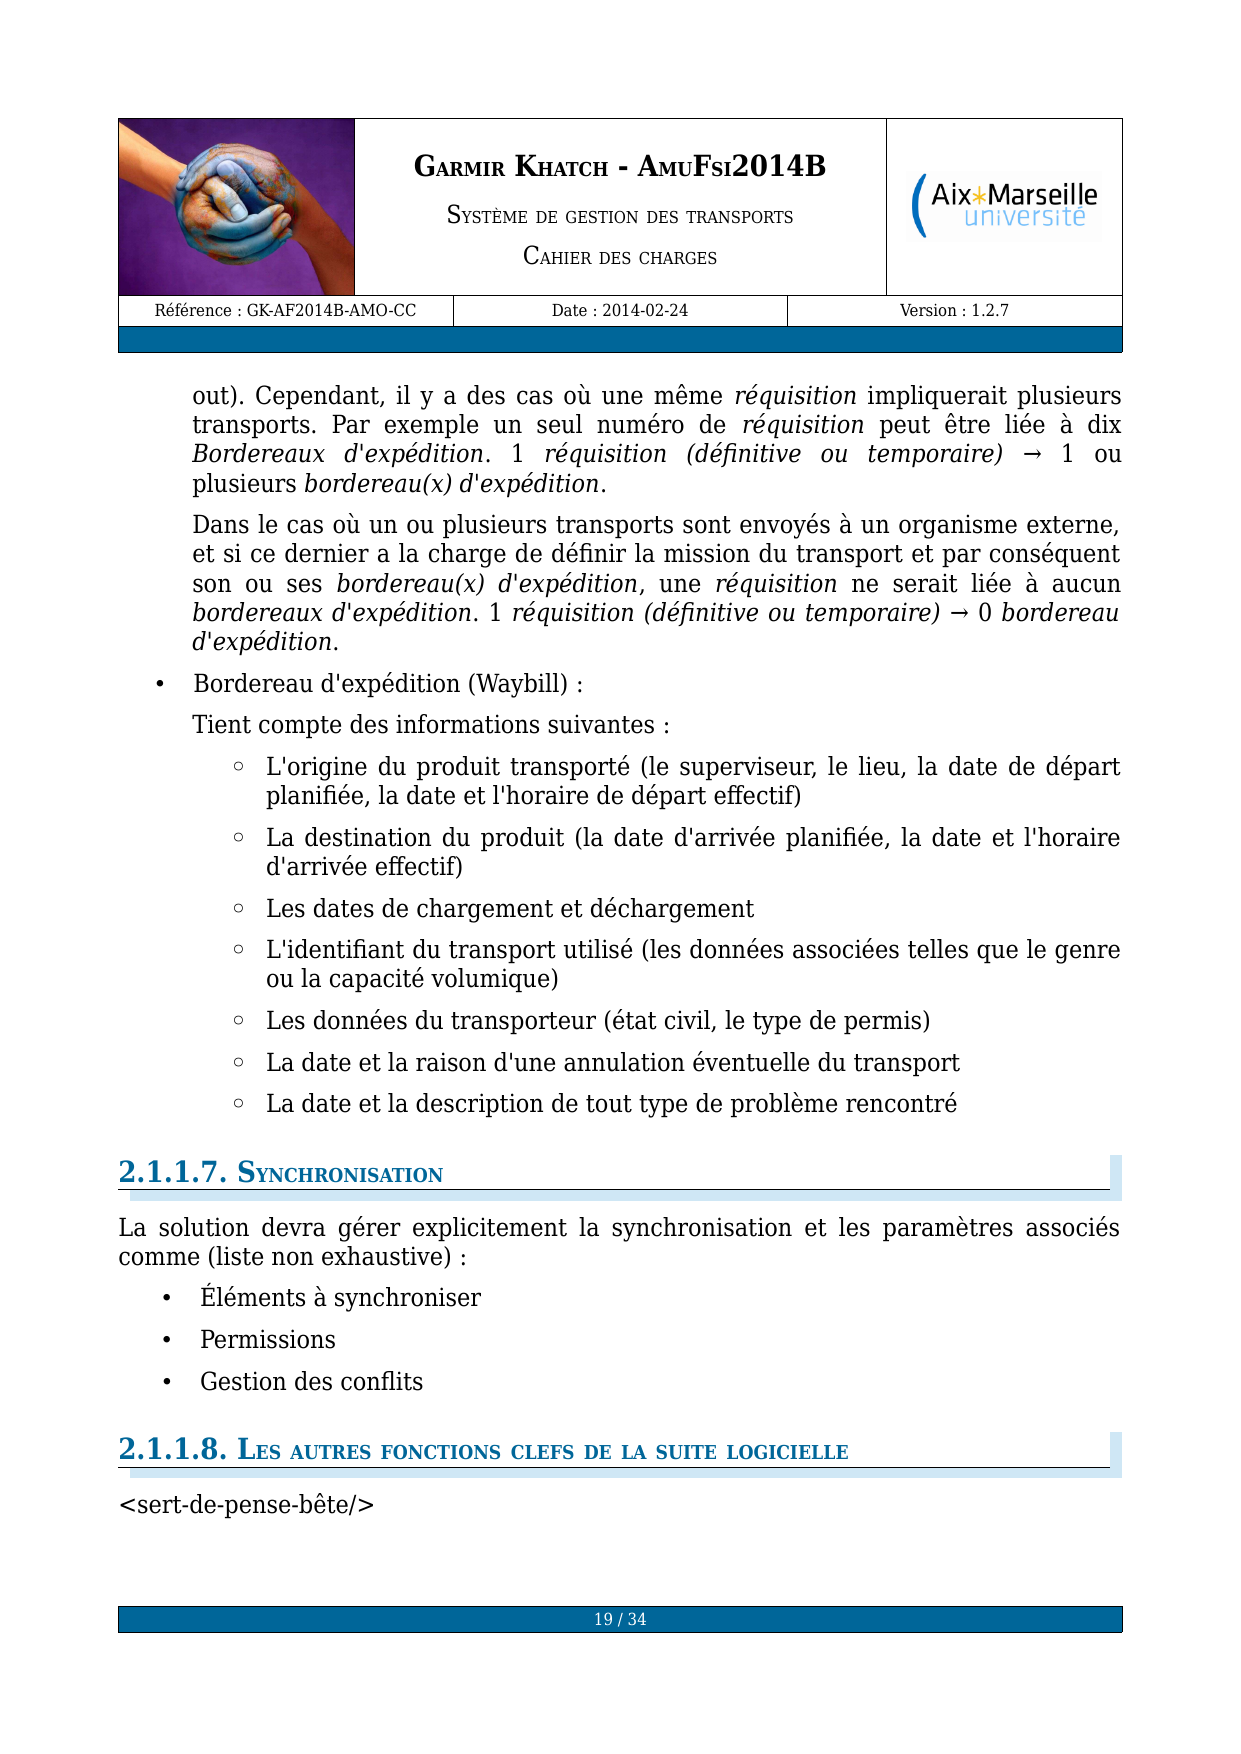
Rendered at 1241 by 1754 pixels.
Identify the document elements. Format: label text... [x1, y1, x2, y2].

picture [887, 126, 1122, 288]
text <sert-de-pense-bête/> [118, 1490, 1122, 1519]
list Éléments à synchroniser [162, 1284, 1122, 1313]
text Dans le cas où un ou plusieurs transports sont envoyés à un organisme externe, et si ce dernier a la charge de définir la mission du transport et par conséquent son ou ses bordereau(x) d'expédition, une réquisition ne serait liée à aucun bordereaux d'expédition. 1 réquisition (définitive ou temporaire) → 0 bordereau d'expédition. [192, 510, 1122, 656]
list La date et la raison d'une annulation éventuelle du transport [228, 1048, 1122, 1077]
text Tient compte des informations suivantes : [192, 710, 1122, 739]
subtitle Les autres fonctions clefs de la suite logicielle [118, 1432, 1110, 1467]
list Permissions [162, 1325, 1122, 1354]
list Bordereau d'expédition (Waybill) : [156, 669, 1122, 698]
list Les données du transporteur (état civil, le type de permis) [228, 1006, 1122, 1035]
picture [119, 119, 354, 295]
list Gestion des conflits [163, 1367, 1122, 1396]
subtitle Synchronisation [118, 1155, 1110, 1189]
list La date et la description de tout type de problème rencontré [228, 1089, 1122, 1119]
list La destination du produit (la date d'arrivée planifiée, la date et l'horaire d'arrivée effectif) [228, 823, 1122, 881]
text La solution devra gérer explicitement la synchronisation et les paramètres associés comme (liste non exhaustive) : [118, 1213, 1122, 1271]
list L'identifiant du transport utilisé (les données associées telles que le genre ou la capacité volumique) [228, 935, 1122, 994]
list L'origine du produit transporté (le superviseur, le lieu, la date de départ planifiée, la date et l'horaire de départ effectif) [228, 752, 1122, 810]
list Les dates de chargement et déchargement [228, 894, 1122, 923]
text out). Cependant, il y a des cas où une même réquisition impliquerait plusieurs transports. Par exemple un seul numéro de réquisition peut être liée à dix Bordereaux d'expédition. 1 réquisition (définitive ou temporaire) → 1 ou plusieurs bordereau(x) d'expédition. [192, 381, 1122, 498]
